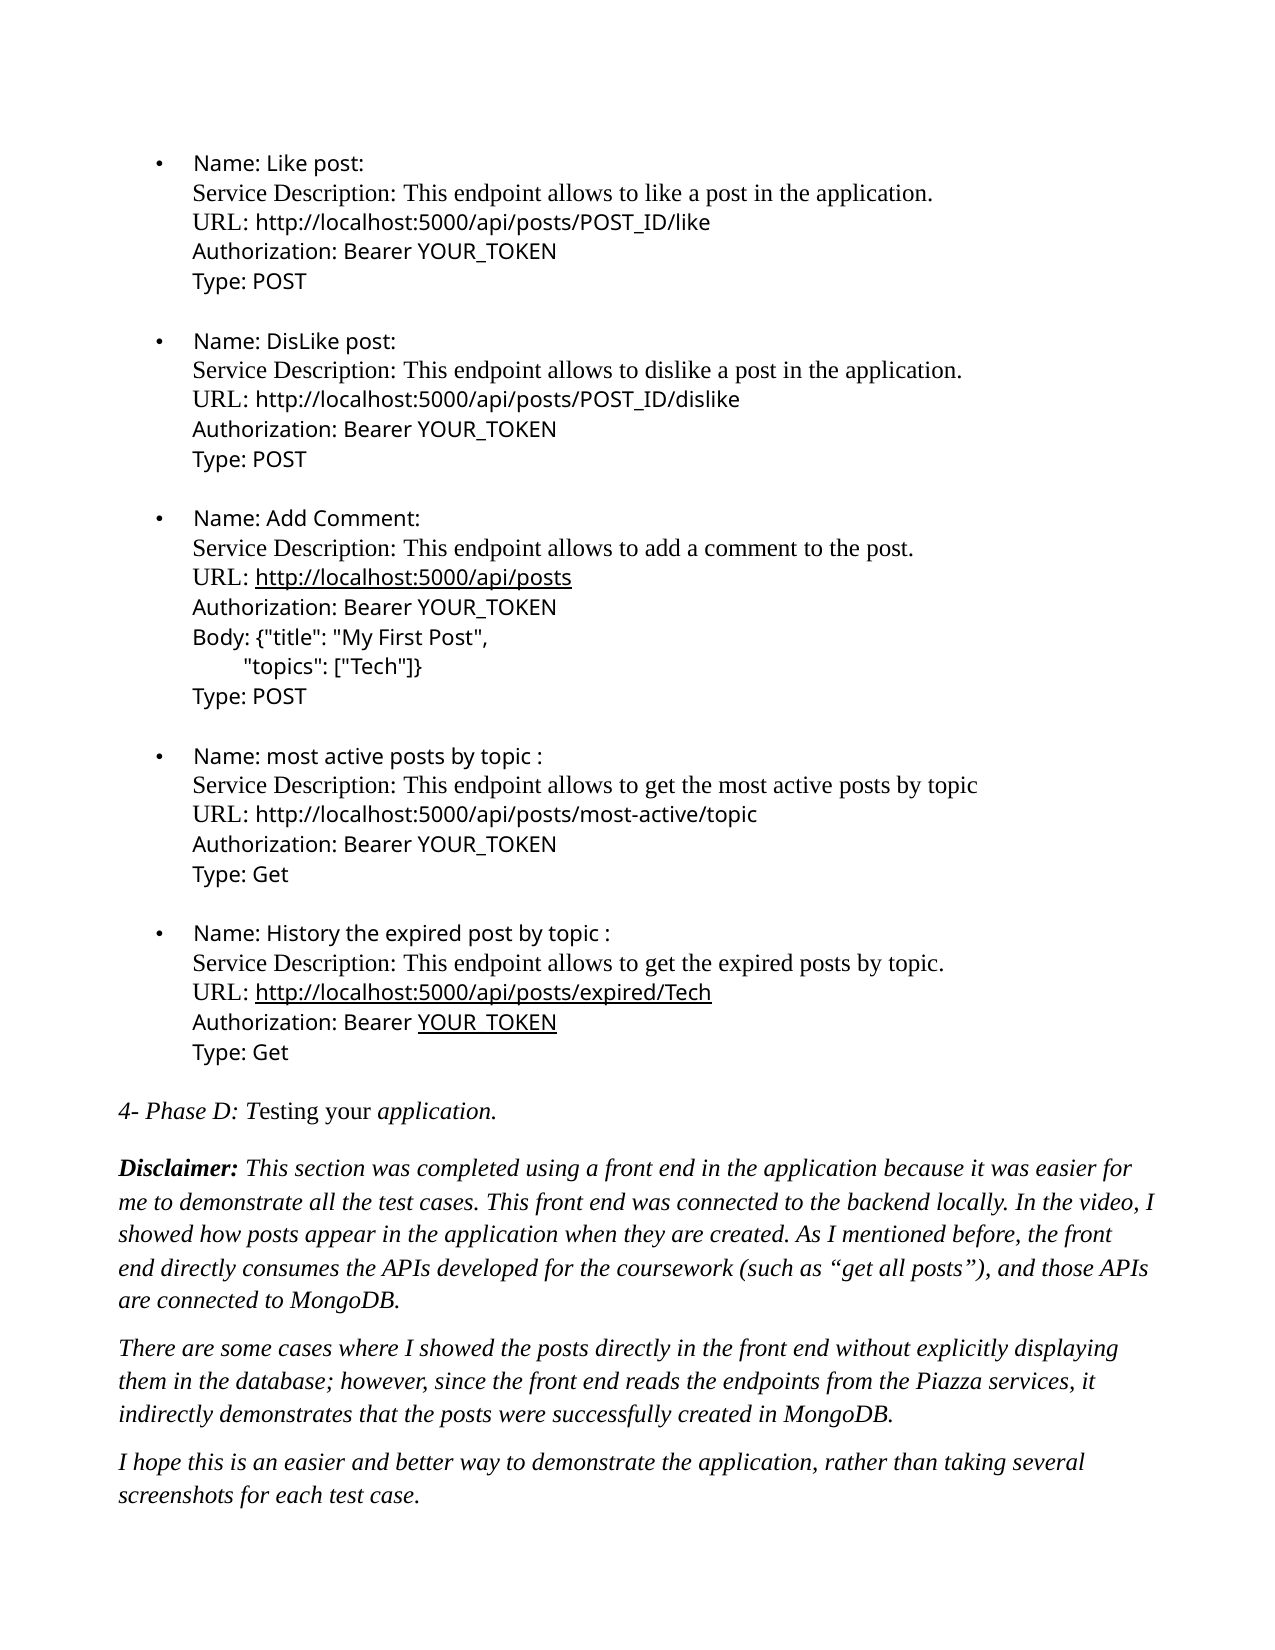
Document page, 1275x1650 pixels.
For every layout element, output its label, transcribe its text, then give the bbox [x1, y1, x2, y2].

text Service Description: This endpoint allows to like a post in the application. [118, 178, 1157, 206]
text Authorization: Bearer YOUR_TOKEN [118, 414, 1157, 444]
text Type: POST [118, 266, 1157, 296]
text "topics": ["Tech"]} [118, 651, 1157, 681]
text URL: http://localhost:5000/api/posts/POST_ID/like [118, 206, 1157, 236]
text Type: Get [118, 859, 1157, 888]
text URL: http://localhost:5000/api/posts [118, 562, 1157, 592]
list Name: History the expired post by topic : [156, 918, 1157, 948]
text Authorization: Bearer YOUR_TOKEN [118, 592, 1157, 621]
text Service Description: This endpoint allows to add a comment to the post. [118, 533, 1157, 562]
text URL: http://localhost:5000/api/posts/most-active/topic [118, 799, 1157, 829]
text 4- Phase D: Testing your application. [118, 1096, 1157, 1125]
list Name: Add Comment: [156, 503, 1157, 533]
text URL: http://localhost:5000/api/posts/POST_ID/dislike [118, 384, 1157, 414]
text I hope this is an easier and better way to demonstrate the application, rather than taking several screenshots for each test case. [118, 1447, 1157, 1509]
text Service Description: This endpoint allows to get the most active posts by topic [118, 770, 1157, 799]
text Body: {"title": "My First Post", [118, 621, 1157, 651]
list Name: most active posts by topic : [156, 741, 1157, 770]
list Name: DisLike post: [156, 326, 1157, 355]
text Authorization: Bearer YOUR_TOKEN [118, 1007, 1157, 1036]
text Type: POST [118, 444, 1157, 473]
text There are some cases where I showed the posts directly in the front end without explicitly displaying them in the database; however, since the front end reads the endpoints from the Piazza services, it indirectly demonstrates that the posts were successfully created in MongoDB. [118, 1333, 1157, 1428]
text Service Description: This endpoint allows to get the expired posts by topic. [118, 948, 1157, 977]
text Authorization: Bearer YOUR_TOKEN [118, 236, 1157, 266]
text Authorization: Bearer YOUR_TOKEN [118, 829, 1157, 859]
text Type: POST [118, 681, 1157, 711]
list Name: Like post: [156, 148, 1157, 178]
text Disclaimer: This section was completed using a front end in the application because it was easier for me to demonstrate all the test cases. This front end was connected to the backend locally. In the video, I showed how posts appear in the application when they are created. As I mentioned before, the front end directly consumes the APIs developed for the coursework (such as “get all posts”), and those APIs are connected to MongoDB. [118, 1153, 1157, 1314]
text Type: Get [118, 1036, 1157, 1066]
text URL: http://localhost:5000/api/posts/expired/Tech [118, 977, 1157, 1007]
text Service Description: This endpoint allows to dislike a post in the application. [118, 355, 1157, 384]
